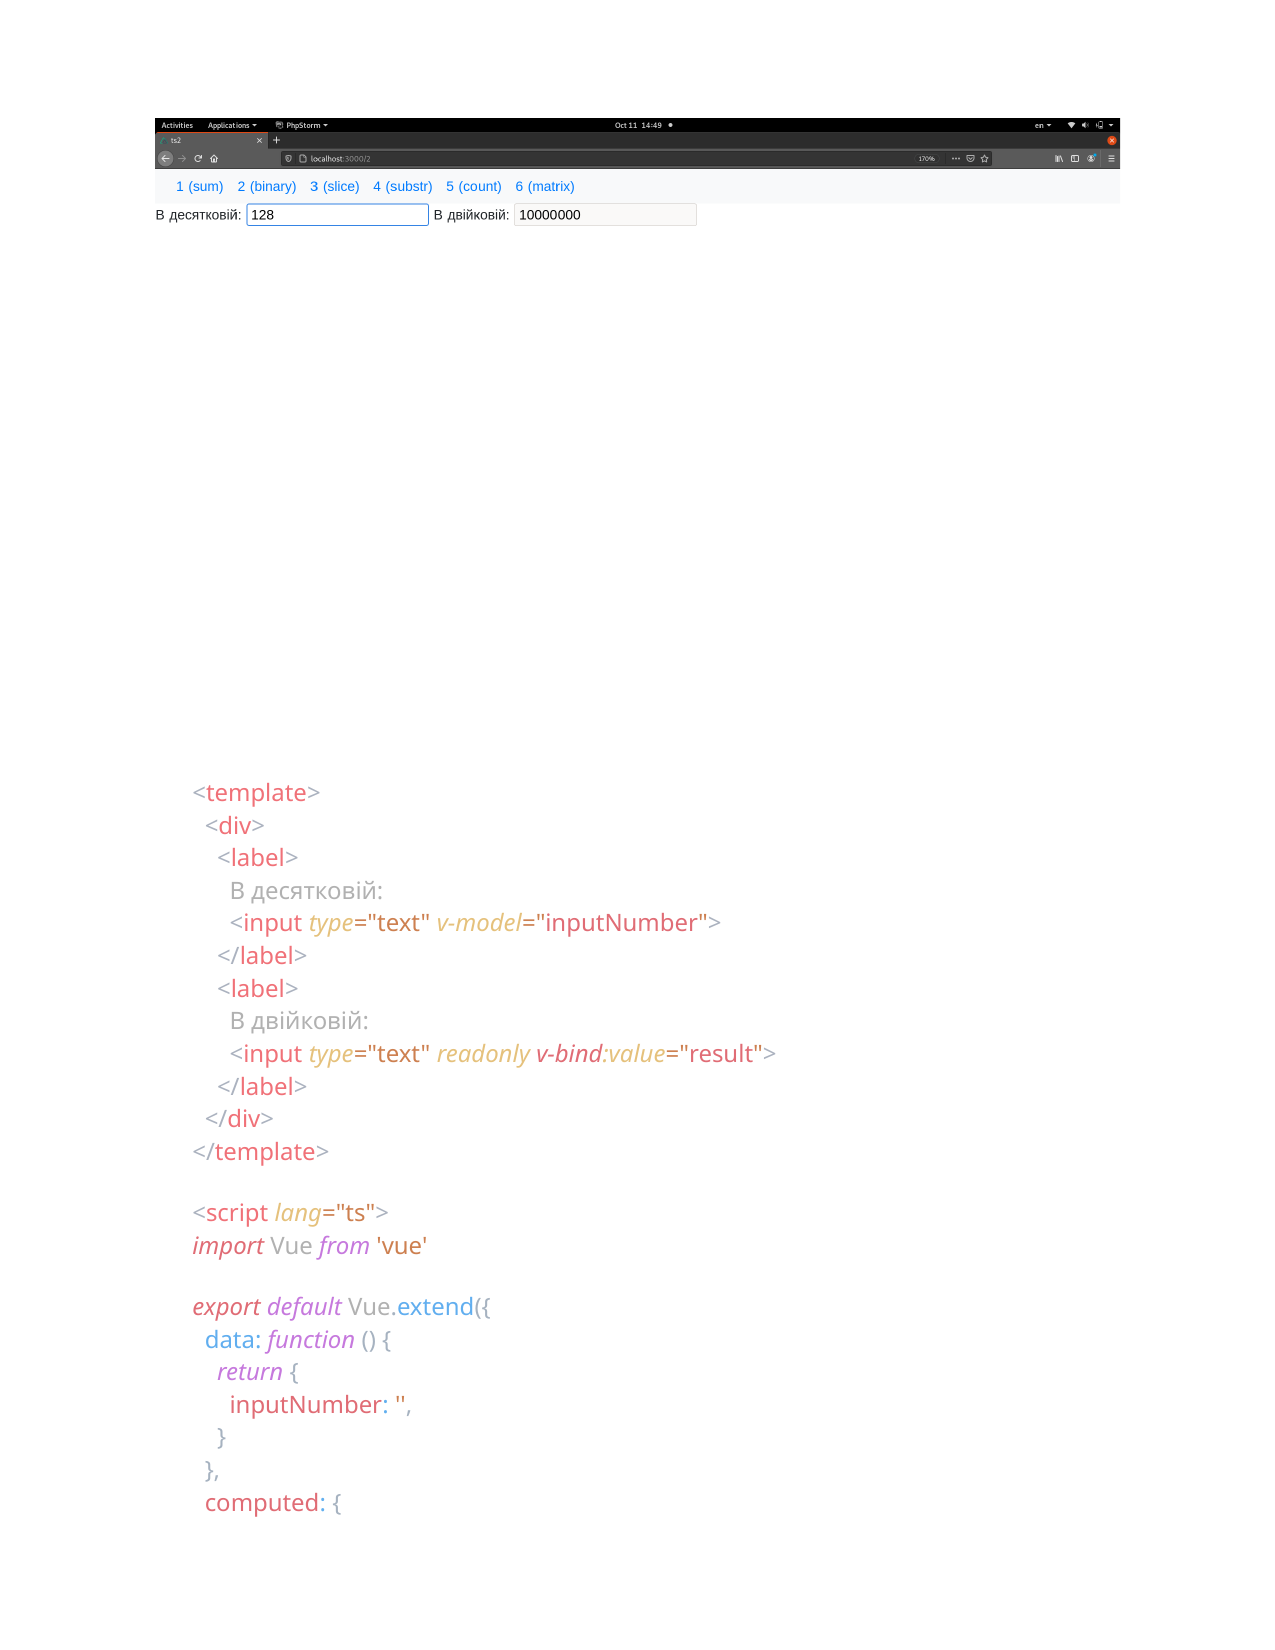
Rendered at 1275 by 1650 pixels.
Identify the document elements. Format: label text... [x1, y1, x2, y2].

picture [155, 118, 1121, 661]
text <template> <div> <label> В десятковій: <input type="text" v-model="inputNumber"> </label> <label> В двійковій: <input type="text" readonly v-bind:value="result"> </label> </div> </template> <script lang="ts"> import Vue from 'vue' export default Vue.extend({ data: function () { return { inputNumber: '', } }, computed: { [192, 776, 1157, 1518]
